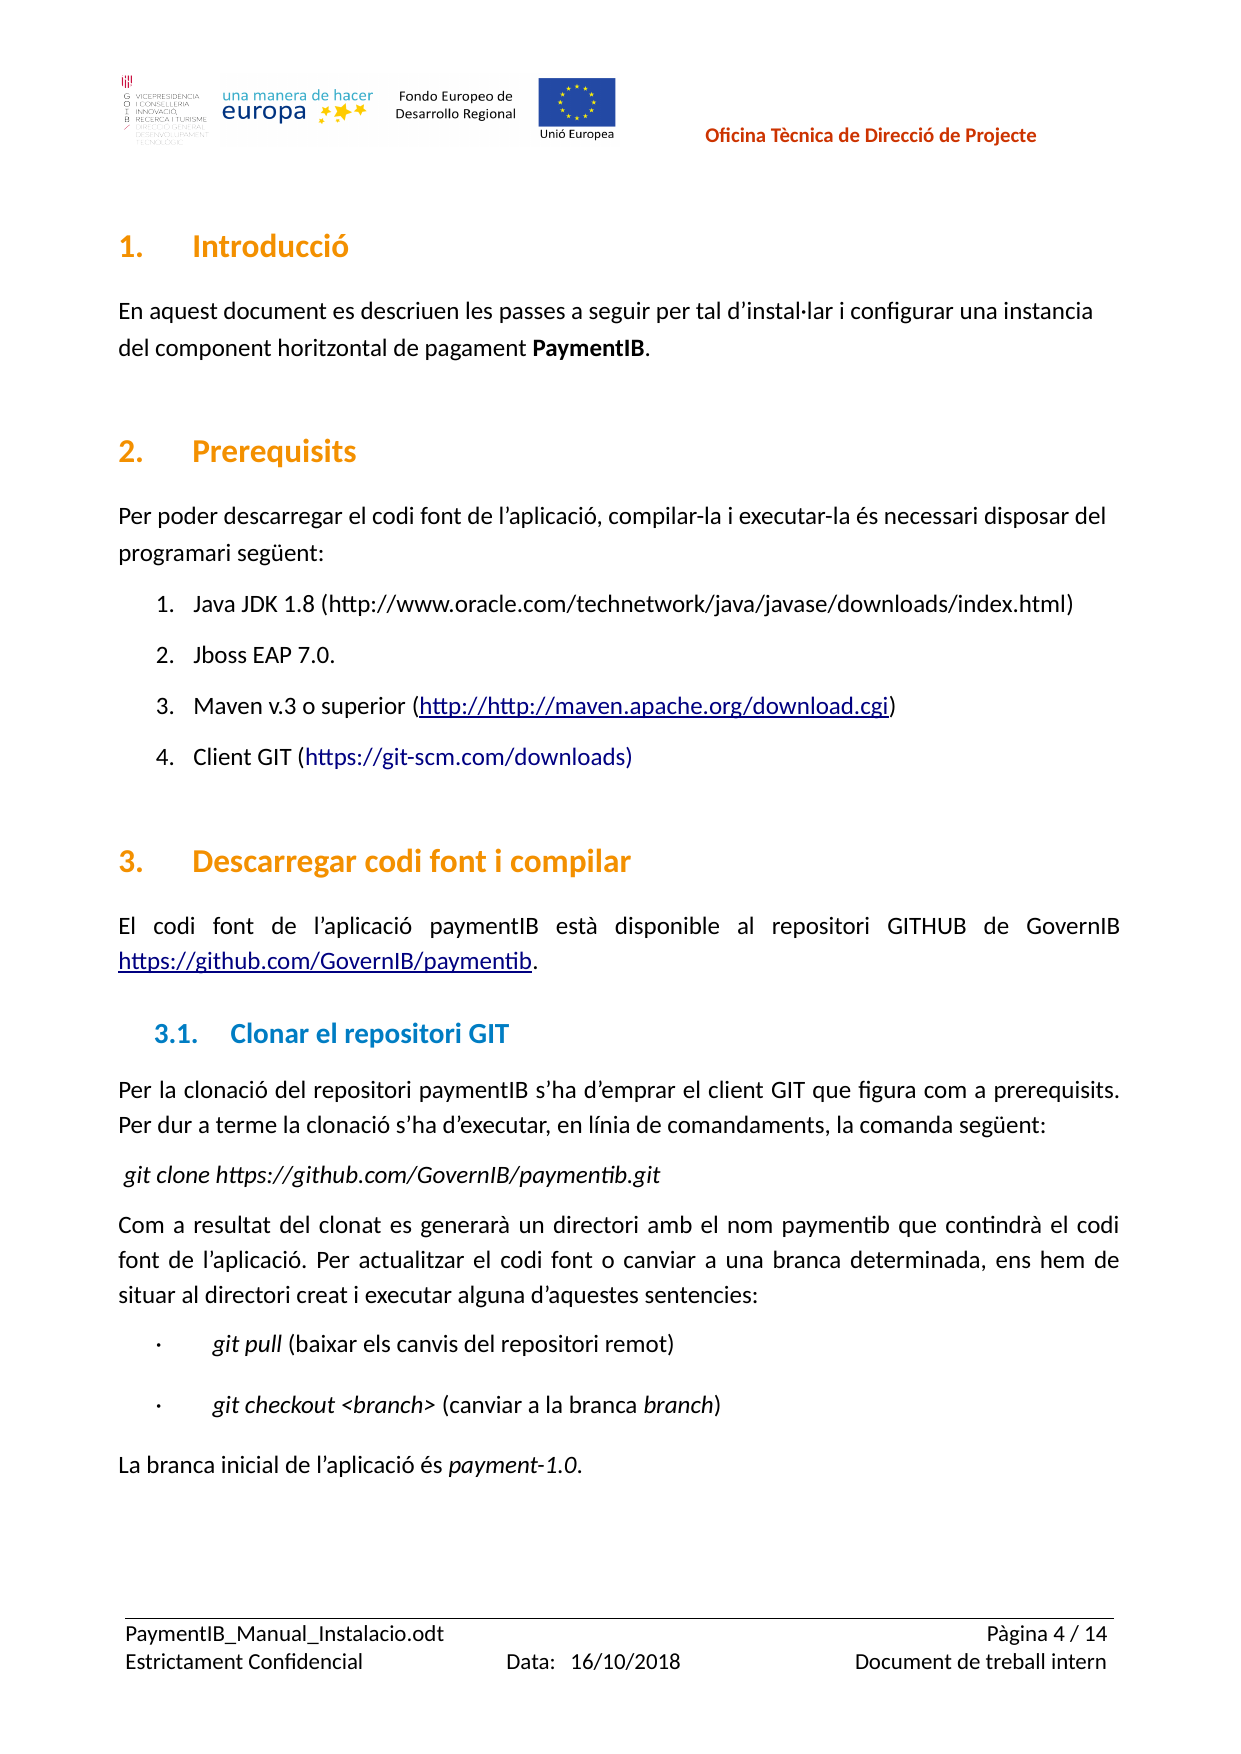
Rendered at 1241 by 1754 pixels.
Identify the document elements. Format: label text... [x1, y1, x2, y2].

text Per la clonació del repositori paymentIB s’ha d’emprar el client GIT que figura com a prerequisits. Per dur a terme la clonació s’ha d’executar, en línia de comandaments, la comanda següent: [118, 1075, 1122, 1140]
subtitle Clonar el repositori GIT [153, 1015, 1122, 1051]
subtitle Descarregar codi font i compilar [118, 840, 1122, 881]
list Maven v.3 o superior (http://http://maven.apache.org/download.cgi) [156, 690, 1122, 721]
text La branca inicial de l’aplicació és payment-1.0. [118, 1449, 1122, 1479]
list Jboss EAP 7.0. [156, 639, 1122, 670]
text · git pull (baixar els canvis del repositori remot) [155, 1328, 1122, 1359]
list Client GIT (https://git-scm.com/downloads) [156, 742, 1122, 772]
subtitle Prerequisits [118, 430, 1122, 471]
text Per poder descarregar el codi font de l’aplicació, compilar-la i executar-la és necessari disposar del programari següent: [118, 500, 1122, 567]
text git clone https://github.com/GovernIB/paymentib.git [118, 1159, 1122, 1190]
text El codi font de l’aplicació paymentIB està disponible al repositori GITHUB de GovernIB https://github.com/GovernIB/paymentib. [118, 910, 1122, 976]
subtitle Introducció [118, 225, 1122, 266]
picture [118, 73, 213, 147]
text · git checkout <branch> (canviar a la branca branch) [155, 1389, 1122, 1419]
list Java JDK 1.8 (http://www.oracle.com/technetwork/java/javase/downloads/index.html) [156, 588, 1122, 619]
picture [219, 73, 621, 147]
text En aquest document es descriuen les passes a seguir per tal d’instal·lar i configurar una instancia del component horitzontal de pagament PaymentIB. [118, 295, 1122, 362]
text Com a resultat del clonat es generarà un directori amb el nom paymentib que contindrà el codi font de l’aplicació. Per actualitzar el codi font o canviar a una branca determinada, ens hem de situar al directori creat i executar alguna d’aquestes sentencies: [118, 1209, 1122, 1309]
